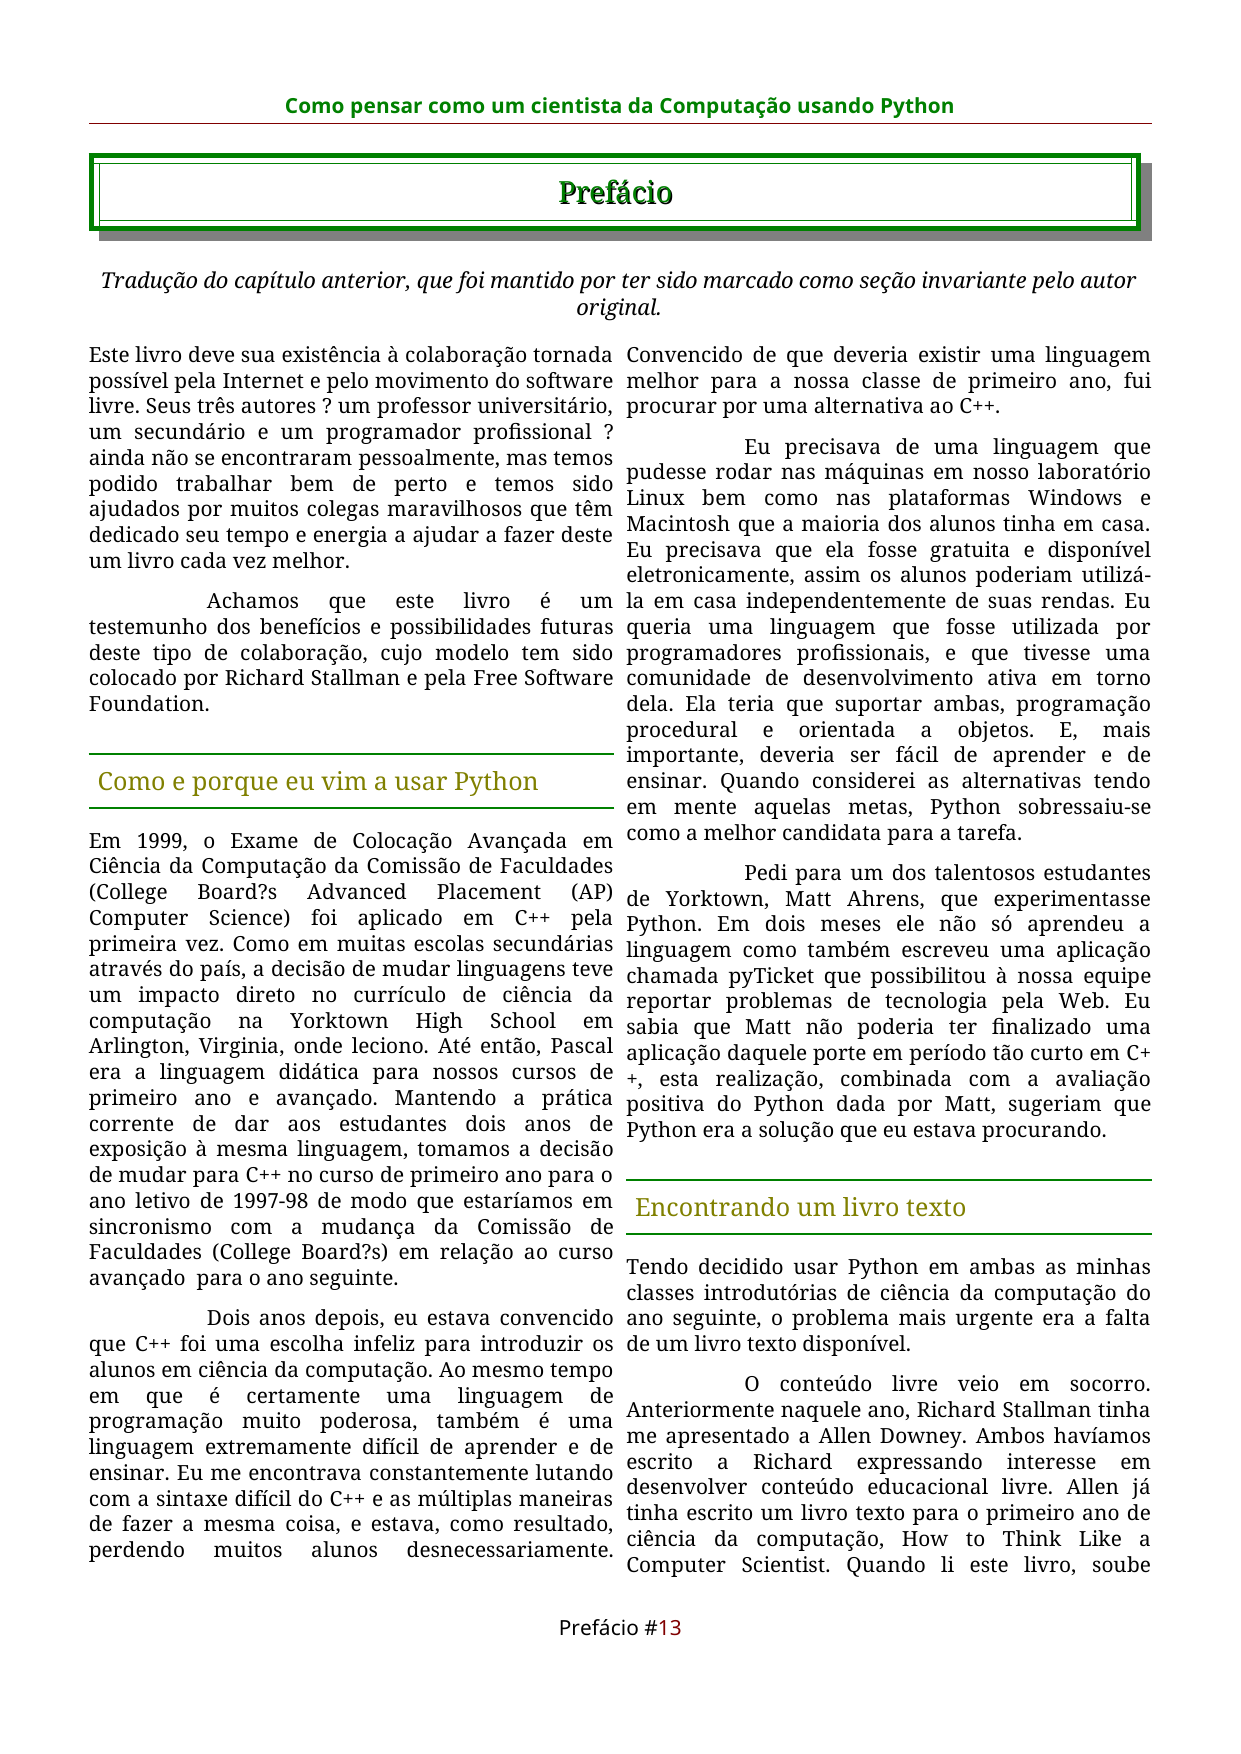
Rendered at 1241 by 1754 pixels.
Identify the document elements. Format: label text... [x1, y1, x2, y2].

text Pedi para um dos talentosos estudantes de Yorktown, Matt Ahrens, que experimentasse Python. Em dois meses ele não só aprendeu a linguagem como também escreveu uma aplicação chamada pyTicket que possibilitou à nossa equipe reportar problemas de tecnologia pela Web. Eu sabia que Matt não poderia ter finalizado uma aplicação daquele porte em período tão curto em C++, esta realização, combinada com a avaliação positiva do Python dada por Matt, sugeriam que Python era a solução que eu estava procurando. [626, 858, 1152, 1144]
subtitle Encontrando um livro texto [626, 1181, 1152, 1233]
subtitle [100, 221, 1136, 226]
subtitle [94, 164, 99, 226]
text Tendo decidido usar Python em ambas as minhas classes introdutórias de ciência da computação do ano seguinte, o problema mais urgente era a falta de um livro texto disponível. [626, 1252, 1152, 1358]
text Achamos que este livro é um testemunho dos benefícios e possibilidades futuras deste tipo de colaboração, cujo modelo tem sido colocado por Richard Stallman e pela Free Software Foundation. [88, 586, 614, 717]
text O conteúdo livre veio em socorro. Anteriormente naquele ano, Richard Stallman tinha me apresentado a Allen Downey. Ambos havíamos escrito a Richard expressando interesse em desenvolver conteúdo educacional livre. Allen já tinha escrito um livro texto para o primeiro ano de ciência da computação, How to Think Like a Computer Scientist. Quando li este livro, soube [626, 1369, 1152, 1578]
subtitle [94, 158, 1131, 163]
text Eu precisava de uma linguagem que pudesse rodar nas máquinas em nosso laboratório Linux bem como nas plataformas Windows e Macintosh que a maioria dos alunos tinha em casa. Eu precisava que ela fosse gratuita e disponível eletronicamente, assim os alunos poderiam utilizá-la em casa independentemente de suas rendas. Eu queria uma linguagem que fosse utilizada por programadores profissionais, e que tivesse uma comunidade de desenvolvimento ativa em torno dela. Ela teria que suportar ambas, programação procedural e orientada a objetos. E, mais importante, deveria ser fácil de aprender e de ensinar. Quando considerei as alternativas tendo em mente aquelas metas, Python sobressaiu-se como a melhor candidata para a tarefa. [626, 432, 1152, 846]
text Tradução do capítulo anterior, que foi mantido por ter sido marcado como seção invariante pelo autor original. [88, 265, 1152, 322]
subtitle Como e porque eu vim a usar Python [88, 754, 614, 809]
text Dois anos depois, eu estava convencido que C++ foi uma escolha infeliz para introduzir os alunos em ciência da computação. Ao mesmo tempo em que é certamente uma linguagem de programação muito poderosa, também é uma linguagem extremamente difícil de aprender e de ensinar. Eu me encontrava constantemente lutando com a sintaxe difícil do C++ e as múltiplas maneiras de fazer a mesma coisa, e estava, como resultado, perdendo muitos alunos desnecessariamente. [88, 1303, 614, 1563]
text Convencido de que deveria existir uma linguagem melhor para a nossa classe de primeiro ano, fui procurar por uma alternativa ao C++. [626, 340, 1152, 420]
subtitle [1132, 158, 1136, 220]
text Este livro deve sua existência à colaboração tornada possível pela Internet e pelo movimento do software livre. Seus três autores ? um professor universitário, um secundário e um programador profissional ? ainda não se encontraram pessoalmente, mas temos podido trabalhar bem de perto e temos sido ajudados por muitos colegas maravilhosos que têm dedicado seu tempo e energia a ajudar a fazer deste um livro cada vez melhor. [88, 340, 614, 574]
subtitle Prefácio [100, 164, 1131, 220]
text Em 1999, o Exame de Colocação Avançada em Ciência da Computação da Comissão de Faculdades (College Board?s Advanced Placement (AP) Computer Science) foi aplicado em C++ pela primeira vez. Como em muitas escolas secundárias através do país, a decisão de mudar linguagens teve um impacto direto no currículo de ciência da computação na Yorktown High School em Arlington, Virginia, onde leciono. Até então, Pascal era a linguagem didática para nossos cursos de primeiro ano e avançado. Mantendo a prática corrente de dar aos estudantes dois anos de exposição à mesma linguagem, tomamos a decisão de mudar para C++ no curso de primeiro ano para o ano letivo de 1997-98 de modo que estaríamos em sincronismo com a mudança da Comissão de Faculdades (College Board?s) em relação ao curso avançado para o ano seguinte. [88, 826, 614, 1292]
